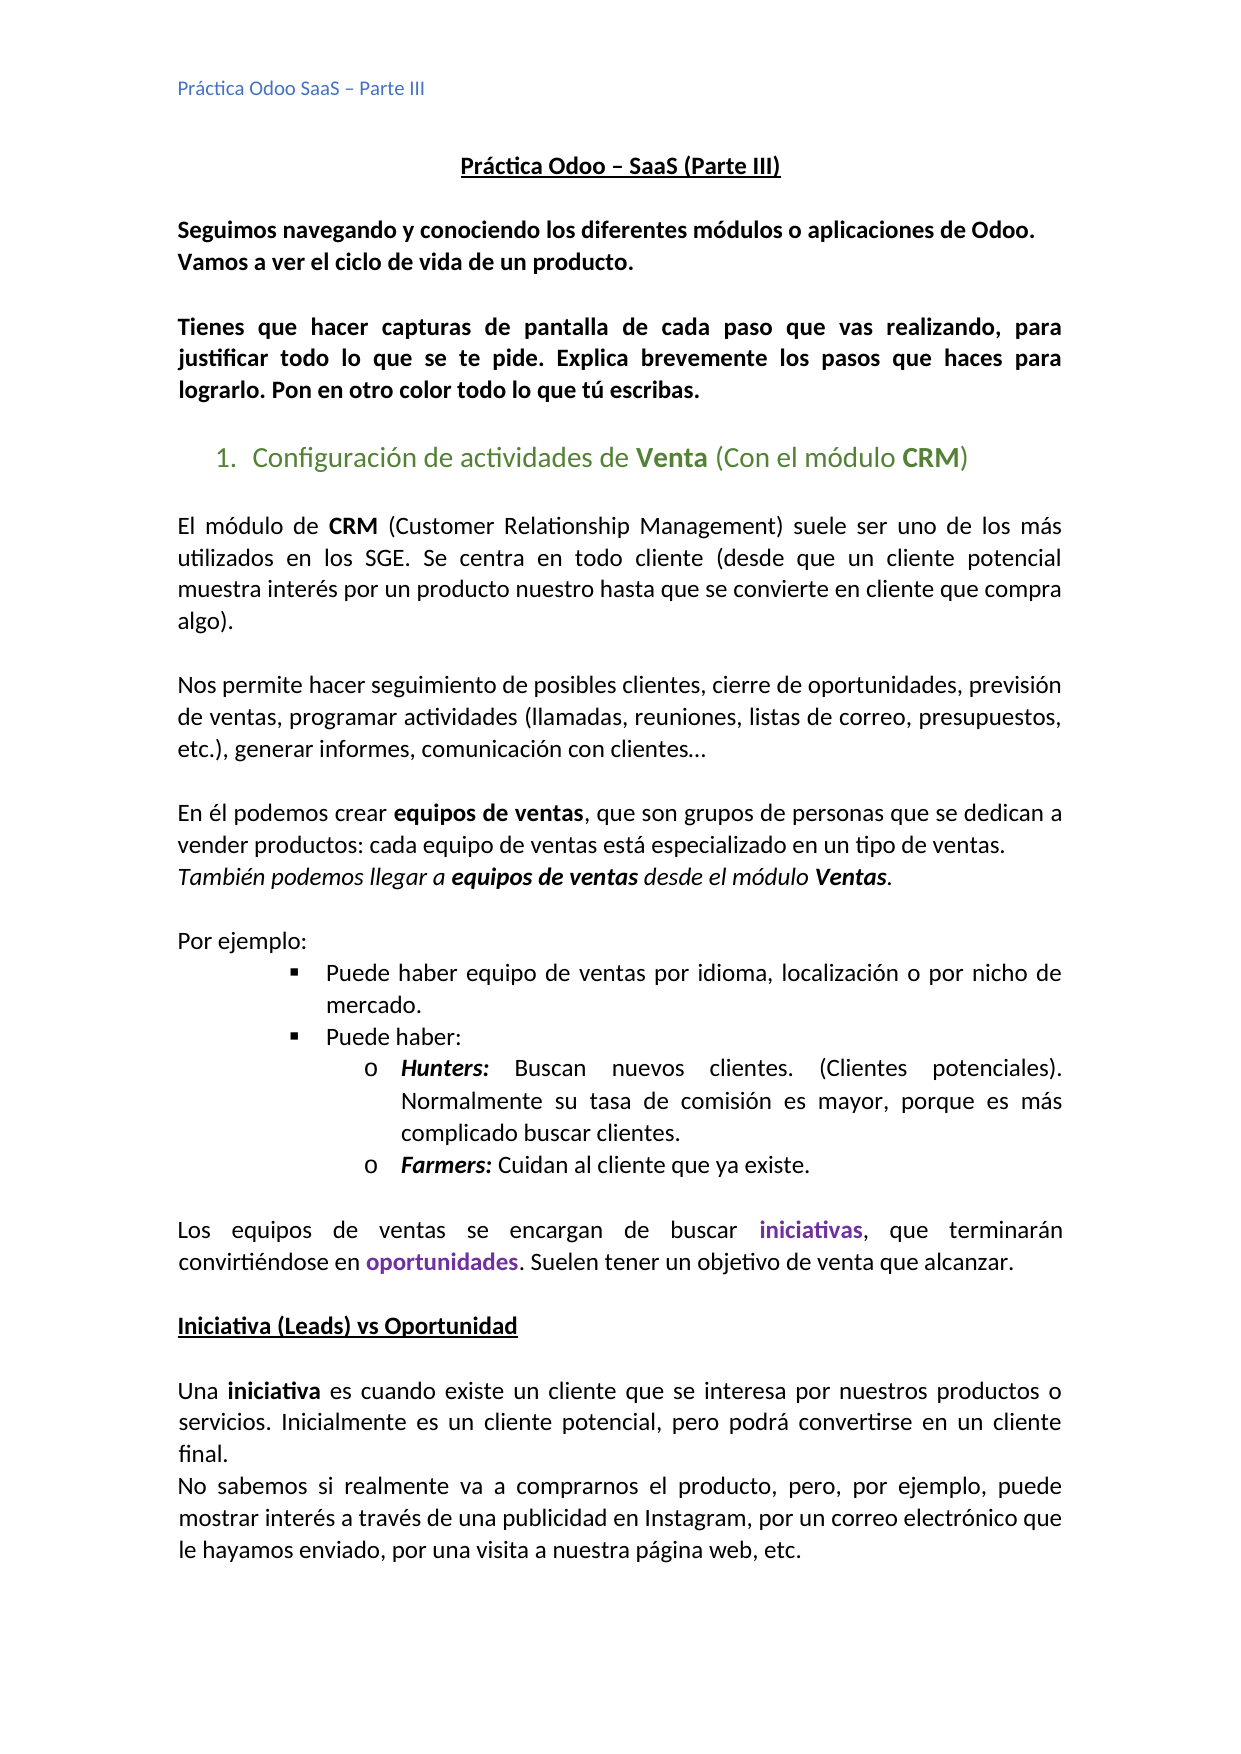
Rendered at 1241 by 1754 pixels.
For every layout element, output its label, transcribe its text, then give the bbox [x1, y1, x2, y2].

text En él podemos crear equipos de ventas, que son grupos de personas que se dedican a vender productos: cada equipo de ventas está especializado en un tipo de ventas. [177, 797, 1063, 859]
text Iniciativa (Leads) vs Oportunidad [177, 1311, 1063, 1341]
text Seguimos navegando y conociendo los diferentes módulos o aplicaciones de Odoo. [177, 214, 1063, 245]
text No sabemos si realmente va a comprarnos el producto, pero, por ejemplo, puede mostrar interés a través de una publicidad en Instagram, por un correo electrónico que le hayamos enviado, por una visita a nuestra página web, etc. [177, 1470, 1063, 1564]
text Por ejemplo: [177, 925, 1063, 956]
text Práctica Odoo – SaaS (Parte III) [177, 150, 1063, 181]
list Hunters: Buscan nuevos clientes. (Clientes potenciales). Normalmente su tasa de comisión es mayor, porque es más complicado buscar clientes. [363, 1052, 1063, 1148]
text Los equipos de ventas se encargan de buscar iniciativas, que terminarán convirtiéndose en oportunidades. Suelen tener un objetivo de venta que alcanzar. [177, 1214, 1063, 1277]
text También podemos llegar a equipos de ventas desde el módulo Ventas. [177, 861, 1063, 891]
text Nos permite hacer seguimiento de posibles clientes, cierre de oportunidades, previsión de ventas, programar actividades (llamadas, reuniones, listas de correo, presupuestos, etc.), generar informes, comunicación con clientes… [177, 669, 1063, 763]
text Vamos a ver el ciclo de vida de un producto. [177, 247, 1063, 277]
subtitle Configuración de actividades de Venta (Con el módulo CRM) [215, 439, 1063, 474]
text El módulo de CRM (Customer Relationship Management) suele ser uno de los más utilizados en los SGE. Se centra en todo cliente (desde que un cliente potencial muestra interés por un producto nuestro hasta que se convierte en cliente que compra algo). [177, 510, 1063, 636]
list Puede haber equipo de ventas por idioma, localización o por nicho de mercado. [288, 957, 1063, 1020]
text Tienes que hacer capturas de pantalla de cada paso que vas realizando, para justificar todo lo que se te pide. Explica brevemente los pasos que haces para lograrlo. Pon en otro color todo lo que tú escribas. [177, 311, 1063, 405]
list Puede haber: [288, 1021, 1063, 1051]
list Farmers: Cuidan al cliente que ya existe. [363, 1149, 1063, 1181]
text Una iniciativa es cuando existe un cliente que se interesa por nuestros productos o servicios. Inicialmente es un cliente potencial, pero podrá convertirse en un cliente final. [177, 1375, 1063, 1469]
